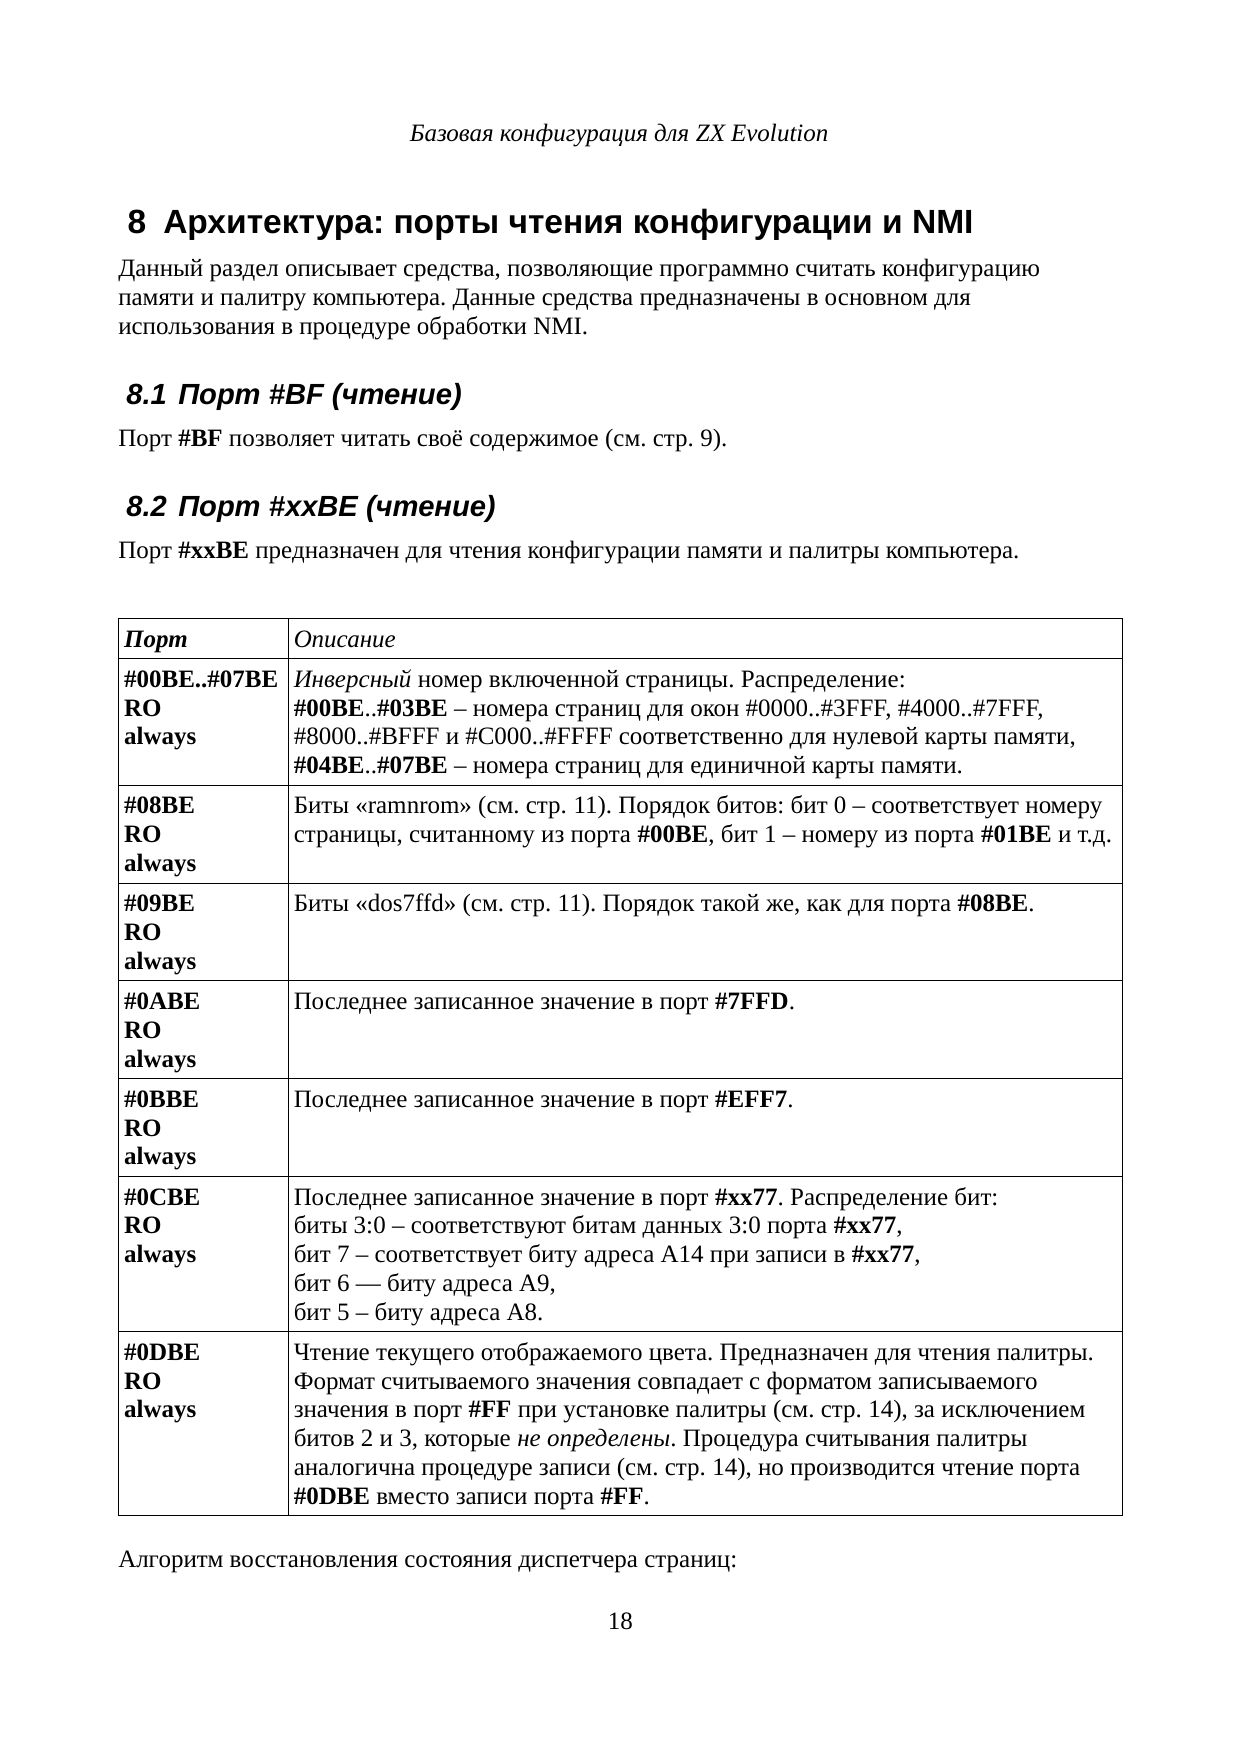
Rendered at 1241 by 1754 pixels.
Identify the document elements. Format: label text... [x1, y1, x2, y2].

table_header Описание [289, 619, 1122, 658]
table_header Порт [119, 619, 288, 658]
table_cell Инверсный номер включенной страницы. Распределение: #00BE..#03BE – номера страниц для окон #0000..#3FFF, #4000..#7FFF, #8000..#BFFF и #C000..#FFFF соответственно для нулевой карты памяти, #04BE..#07BE – номера страниц для единичной карты памяти. [289, 659, 1122, 785]
table_cell #0ABE RO always [119, 981, 288, 1078]
table_cell Биты «dos7ffd» (см. стр. 11). Порядок такой же, как для порта #08BE. [289, 884, 1122, 980]
table_cell #0DBE RO always [119, 1332, 288, 1515]
table_cell Чтение текущего отображаемого цвета. Предназначен для чтения палитры. Формат считываемого значения совпадает с форматом записываемого значения в порт #FF при установке палитры (см. стр. 14), за исключением битов 2 и 3, которые не определены. Процедура считывания палитры аналогична процедуре записи (см. стр. 14), но производится чтение порта #0DBE вместо записи порта #FF. [289, 1332, 1122, 1515]
table_cell #0CBE RO always [119, 1177, 288, 1331]
subtitle Порт #BF (чтение) [118, 377, 1122, 411]
table_cell #09BE RO always [119, 884, 288, 980]
text Порт #xxBE предназначен для чтения конфигурации памяти и палитры компьютера. [118, 535, 1122, 564]
table_cell Последнее записанное значение в порт #xx77. Распределение бит: биты 3:0 – соответствуют битам данных 3:0 порта #xx77, бит 7 – соответствует биту адреса A14 при записи в #xx77, бит 6 — биту адреса A9, бит 5 – биту адреса A8. [289, 1177, 1122, 1331]
table_cell Последнее записанное значение в порт #EFF7. [289, 1079, 1122, 1176]
table_cell Биты «ramnrom» (см. стр. 11). Порядок битов: бит 0 – соответствует номеру страницы, считанному из порта #00BE, бит 1 – номеру из порта #01BE и т.д. [289, 786, 1122, 882]
table_cell #08BE RO always [119, 786, 288, 882]
table_cell Последнее записанное значение в порт #7FFD. [289, 981, 1122, 1078]
text Алгоритм восстановления состояния диспетчера страниц: [118, 1544, 1122, 1573]
text Данный раздел описывает средства, позволяющие программно считать конфигурацию памяти и палитру компьютера. Данные средства предназначены в основном для использования в процедуре обработки NMI. [118, 253, 1122, 339]
subtitle Архитектура: порты чтения конфигурации и NMI [118, 202, 1122, 241]
subtitle Порт #xxBE (чтение) [118, 489, 1122, 523]
text Порт #BF позволяет читать своё содержимое (см. стр. 9). [118, 423, 1122, 452]
table_cell #0BBE RO always [119, 1079, 288, 1176]
table_cell #00BE..#07BE RO always [119, 659, 288, 785]
